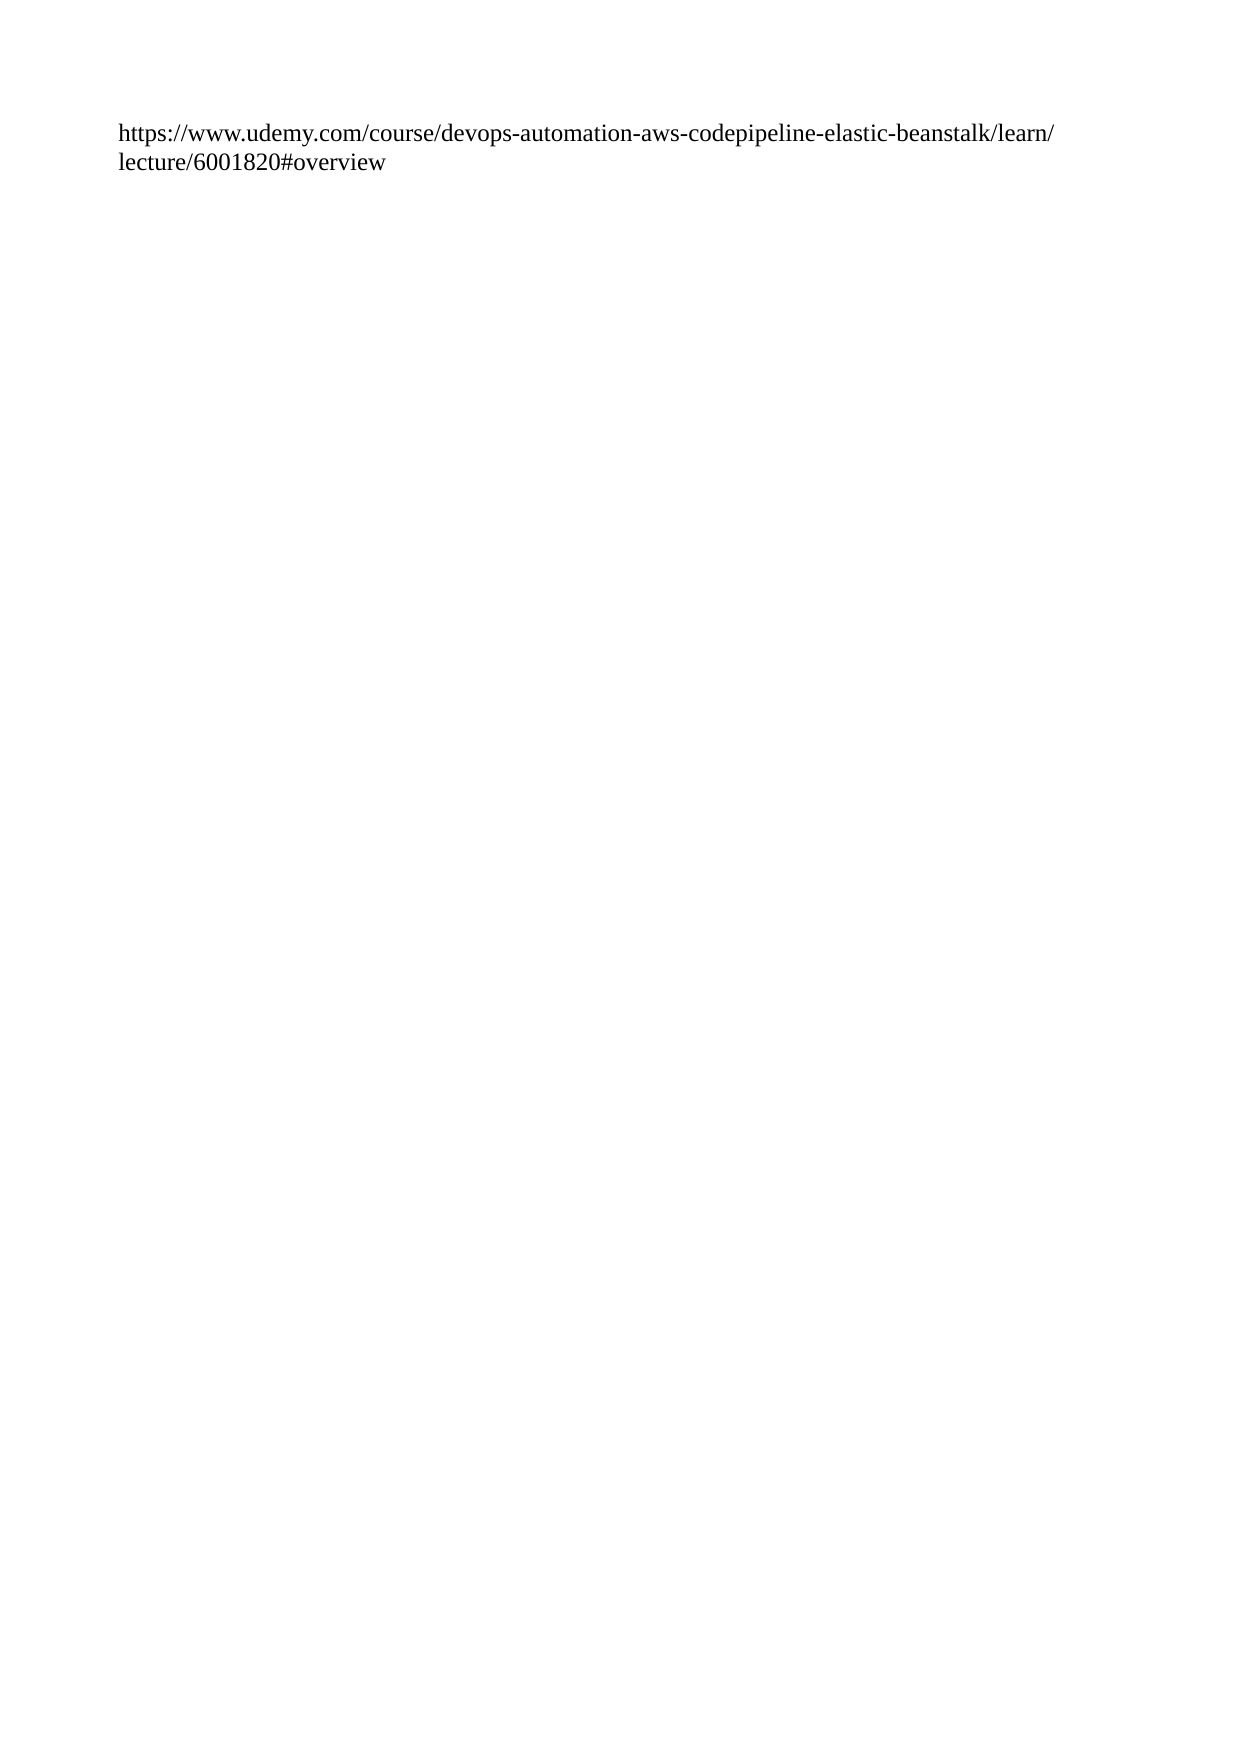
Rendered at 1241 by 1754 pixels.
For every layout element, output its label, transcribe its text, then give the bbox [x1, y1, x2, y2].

text https://www.udemy.com/course/devops-automation-aws-codepipeline-elastic-beanstalk/learn/lecture/6001820#overview [118, 118, 1122, 176]
